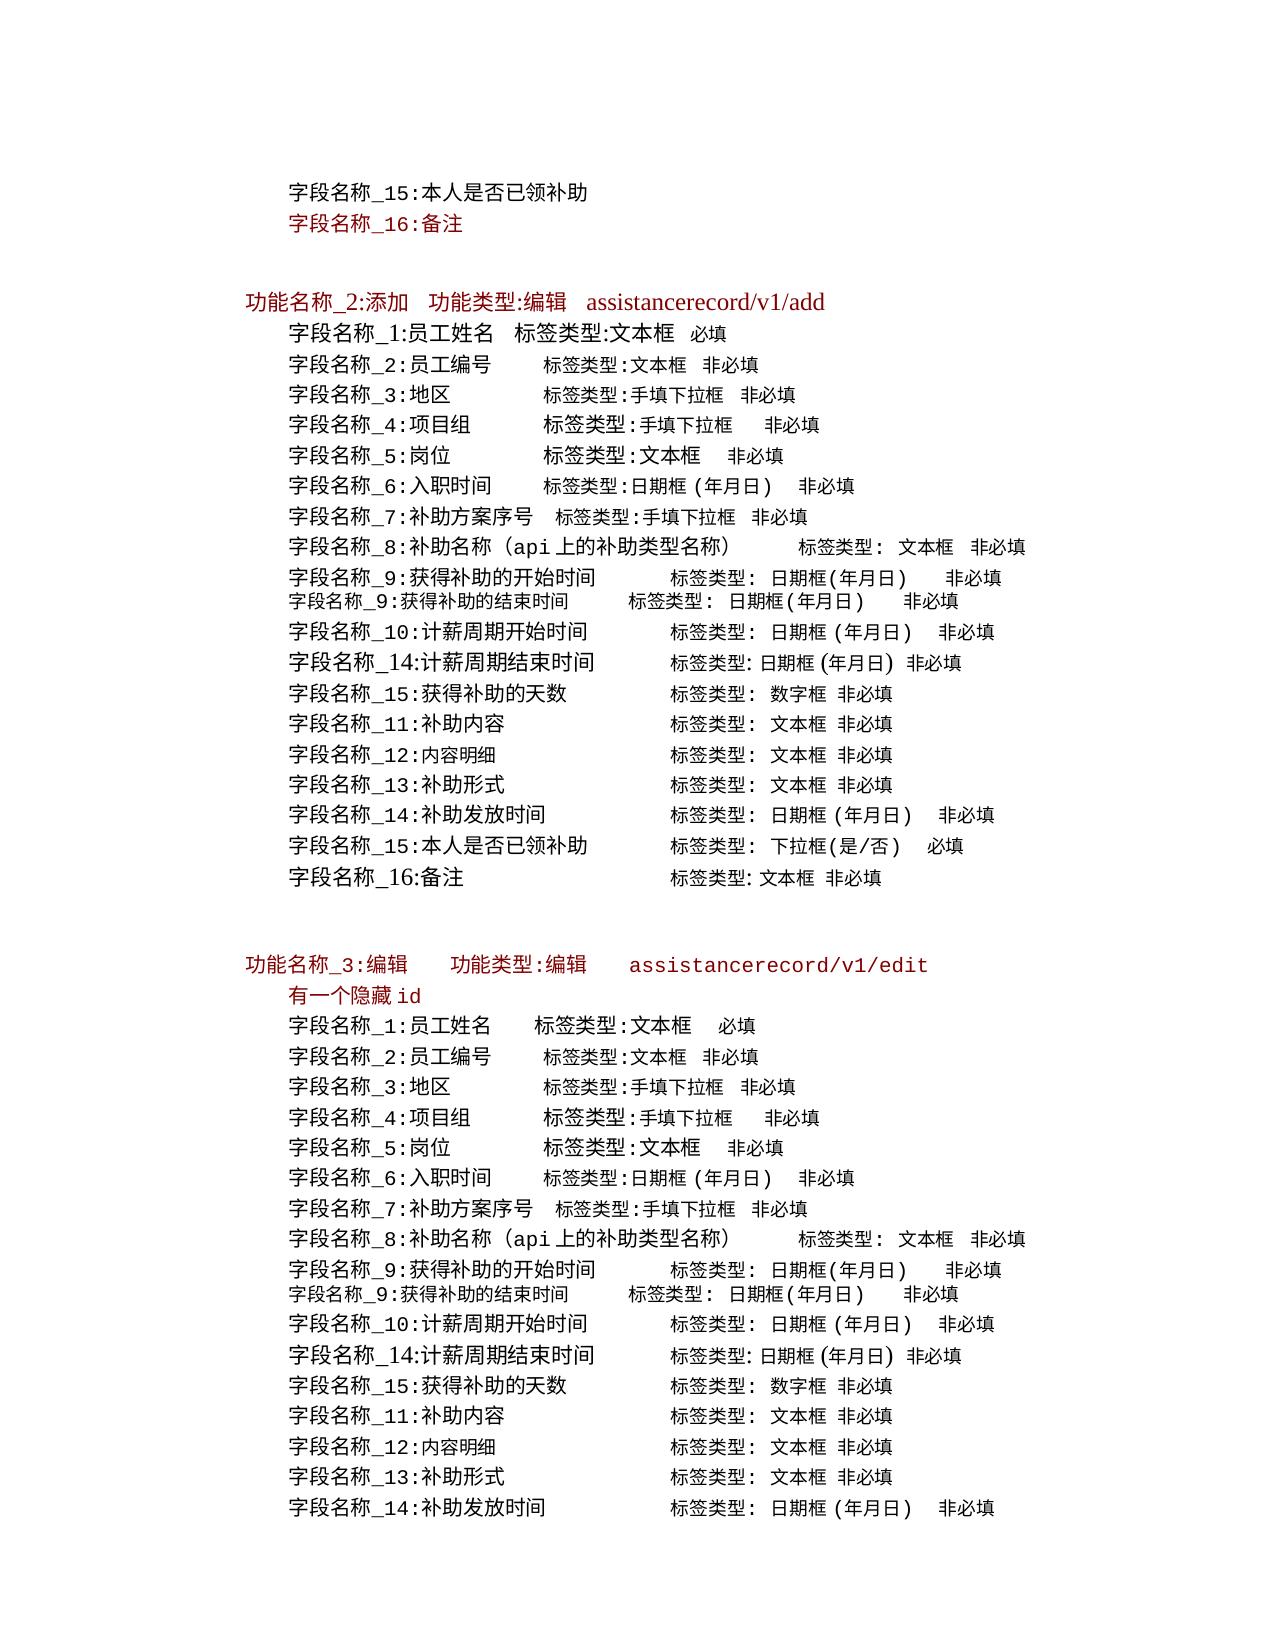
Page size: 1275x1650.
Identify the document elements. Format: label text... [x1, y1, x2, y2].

text 字段名称_14:补助发放时间 标签类型: 日期框 (年月日) 非必填 [118, 799, 1157, 829]
text 字段名称_14:计薪周期结束时间 标签类型: 日期框 (年月日) 非必填 [118, 1338, 1157, 1369]
text 字段名称_10:计薪周期开始时间 标签类型: 日期框 (年月日) 非必填 [118, 615, 1157, 645]
text 字段名称_12:内容明细 标签类型: 文本框 非必填 [118, 738, 1157, 768]
text 字段名称_11:补助内容 标签类型: 文本框 非必填 [118, 707, 1157, 738]
text 字段名称_15:本人是否已领补助 [118, 176, 1157, 207]
text 字段名称_8:补助名称（api上的补助类型名称） 标签类型: 文本框 非必填 [118, 1222, 1157, 1253]
text 字段名称_10:计薪周期开始时间 标签类型: 日期框 (年月日) 非必填 [118, 1307, 1157, 1338]
text 有一个隐藏id [118, 979, 1157, 1009]
text 字段名称_3:地区 标签类型:手填下拉框 非必填 [118, 378, 1157, 409]
text 字段名称_8:补助名称（api上的补助类型名称） 标签类型: 文本框 非必填 [118, 530, 1157, 561]
text 字段名称_2:员工编号 标签类型:文本框 非必填 [118, 348, 1157, 378]
text 字段名称_5:岗位 标签类型:文本框 非必填 [118, 439, 1157, 469]
text 字段名称_15:获得补助的天数 标签类型: 数字框 非必填 [118, 1369, 1157, 1400]
text 字段名称_13:补助形式 标签类型: 文本框 非必填 [118, 1461, 1157, 1491]
text 字段名称_15:获得补助的天数 标签类型: 数字框 非必填 [118, 677, 1157, 707]
text 字段名称_15:本人是否已领补助 标签类型: 下拉框(是/否) 必填 [118, 829, 1157, 859]
text 字段名称_5:岗位 标签类型:文本框 非必填 [118, 1131, 1157, 1162]
text 字段名称_2:员工编号 标签类型:文本框 非必填 [118, 1040, 1157, 1070]
text 字段名称_1:员工姓名 标签类型:文本框 必填 [118, 1009, 1157, 1040]
text 字段名称_13:补助形式 标签类型: 文本框 非必填 [118, 768, 1157, 799]
text 字段名称_4:项目组 标签类型:手填下拉框 非必填 [118, 409, 1157, 439]
text 字段名称_9:获得补助的结束时间 标签类型: 日期框(年月日) 非必填 [118, 591, 1157, 615]
text 字段名称_9:获得补助的结束时间 标签类型: 日期框(年月日) 非必填 [118, 1283, 1157, 1307]
text 字段名称_6:入职时间 标签类型:日期框 (年月日) 非必填 [118, 1162, 1157, 1192]
text 字段名称_9:获得补助的开始时间 标签类型: 日期框(年月日) 非必填 [118, 1253, 1157, 1283]
text 功能名称_3:编辑 功能类型:编辑 assistancerecord/v1/edit [118, 949, 1157, 979]
text 字段名称_16:备注 [118, 207, 1157, 237]
text 字段名称_6:入职时间 标签类型:日期框 (年月日) 非必填 [118, 469, 1157, 500]
text 字段名称_9:获得补助的开始时间 标签类型: 日期框(年月日) 非必填 [118, 561, 1157, 591]
text 字段名称_1:员工姓名 标签类型:文本框 必填 [118, 316, 1157, 348]
text 字段名称_14:计薪周期结束时间 标签类型: 日期框 (年月日) 非必填 [118, 645, 1157, 677]
text 字段名称_12:内容明细 标签类型: 文本框 非必填 [118, 1430, 1157, 1461]
text 字段名称_11:补助内容 标签类型: 文本框 非必填 [118, 1400, 1157, 1430]
text 字段名称_7:补助方案序号 标签类型:手填下拉框 非必填 [118, 1192, 1157, 1222]
text 功能名称_2:添加 功能类型:编辑 assistancerecord/v1/add [118, 284, 1157, 316]
text 字段名称_7:补助方案序号 标签类型:手填下拉框 非必填 [118, 500, 1157, 530]
text 字段名称_16:备注 标签类型: 文本框 非必填 [118, 859, 1157, 891]
text 字段名称_14:补助发放时间 标签类型: 日期框 (年月日) 非必填 [118, 1491, 1157, 1521]
text 字段名称_4:项目组 标签类型:手填下拉框 非必填 [118, 1101, 1157, 1131]
text 字段名称_3:地区 标签类型:手填下拉框 非必填 [118, 1070, 1157, 1101]
